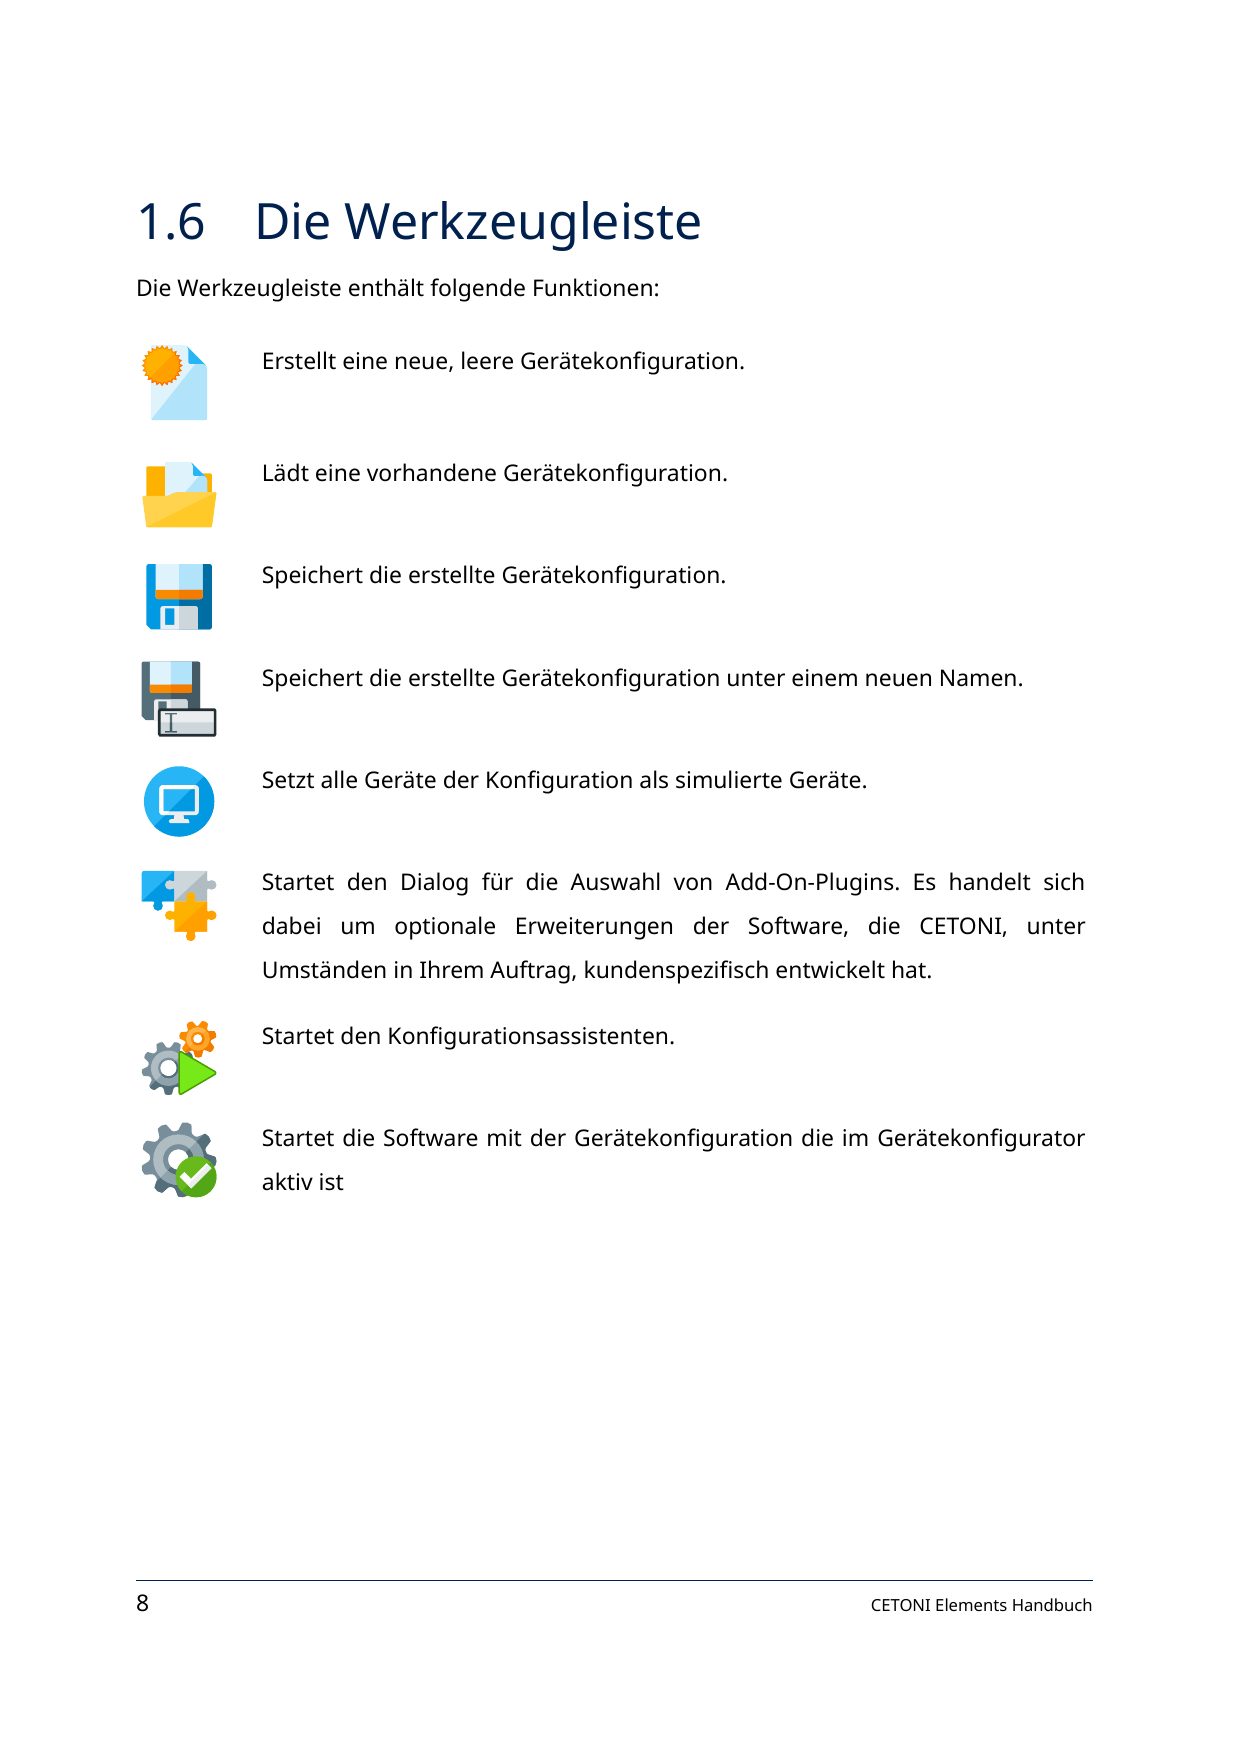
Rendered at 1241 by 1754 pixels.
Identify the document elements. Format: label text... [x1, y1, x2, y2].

table_cell [136, 1014, 256, 1117]
table_cell [136, 554, 256, 656]
table_cell Startet den Dialog für die Auswahl von Add-On-Plugins. Es handelt sich dabei um optionale Erweiterungen der Software, die CETONI, unter Umständen in Ihrem Auftrag, kundenspezifisch entwickelt hat. [256, 860, 1092, 1014]
text Die Werkzeugleiste enthält folgende Funktionen: [136, 272, 1093, 303]
table_cell [136, 860, 256, 1014]
table_cell Startet die Software mit der Gerätekonfiguration die im Gerätekonfigurator aktiv ist [256, 1117, 1092, 1227]
subtitle Die Werkzeugleiste [136, 186, 1093, 254]
table_cell [136, 758, 256, 860]
table_cell Speichert die erstellte Gerätekonfiguration. [256, 554, 1092, 656]
table_cell Setzt alle Geräte der Konfiguration als simulierte Geräte. [256, 758, 1092, 860]
table_header [136, 339, 256, 451]
table_cell [136, 1117, 256, 1227]
table_cell Startet den Konfigurationsassistenten. [256, 1014, 1092, 1117]
table_cell Speichert die erstellte Gerätekonfiguration unter einem neuen Namen. [256, 656, 1092, 758]
table_cell [136, 451, 256, 553]
table_header Erstellt eine neue, leere Gerätekonfiguration. [256, 339, 1092, 451]
table_cell Lädt eine vorhandene Gerätekonfiguration. [256, 451, 1092, 553]
table_cell [136, 656, 256, 758]
